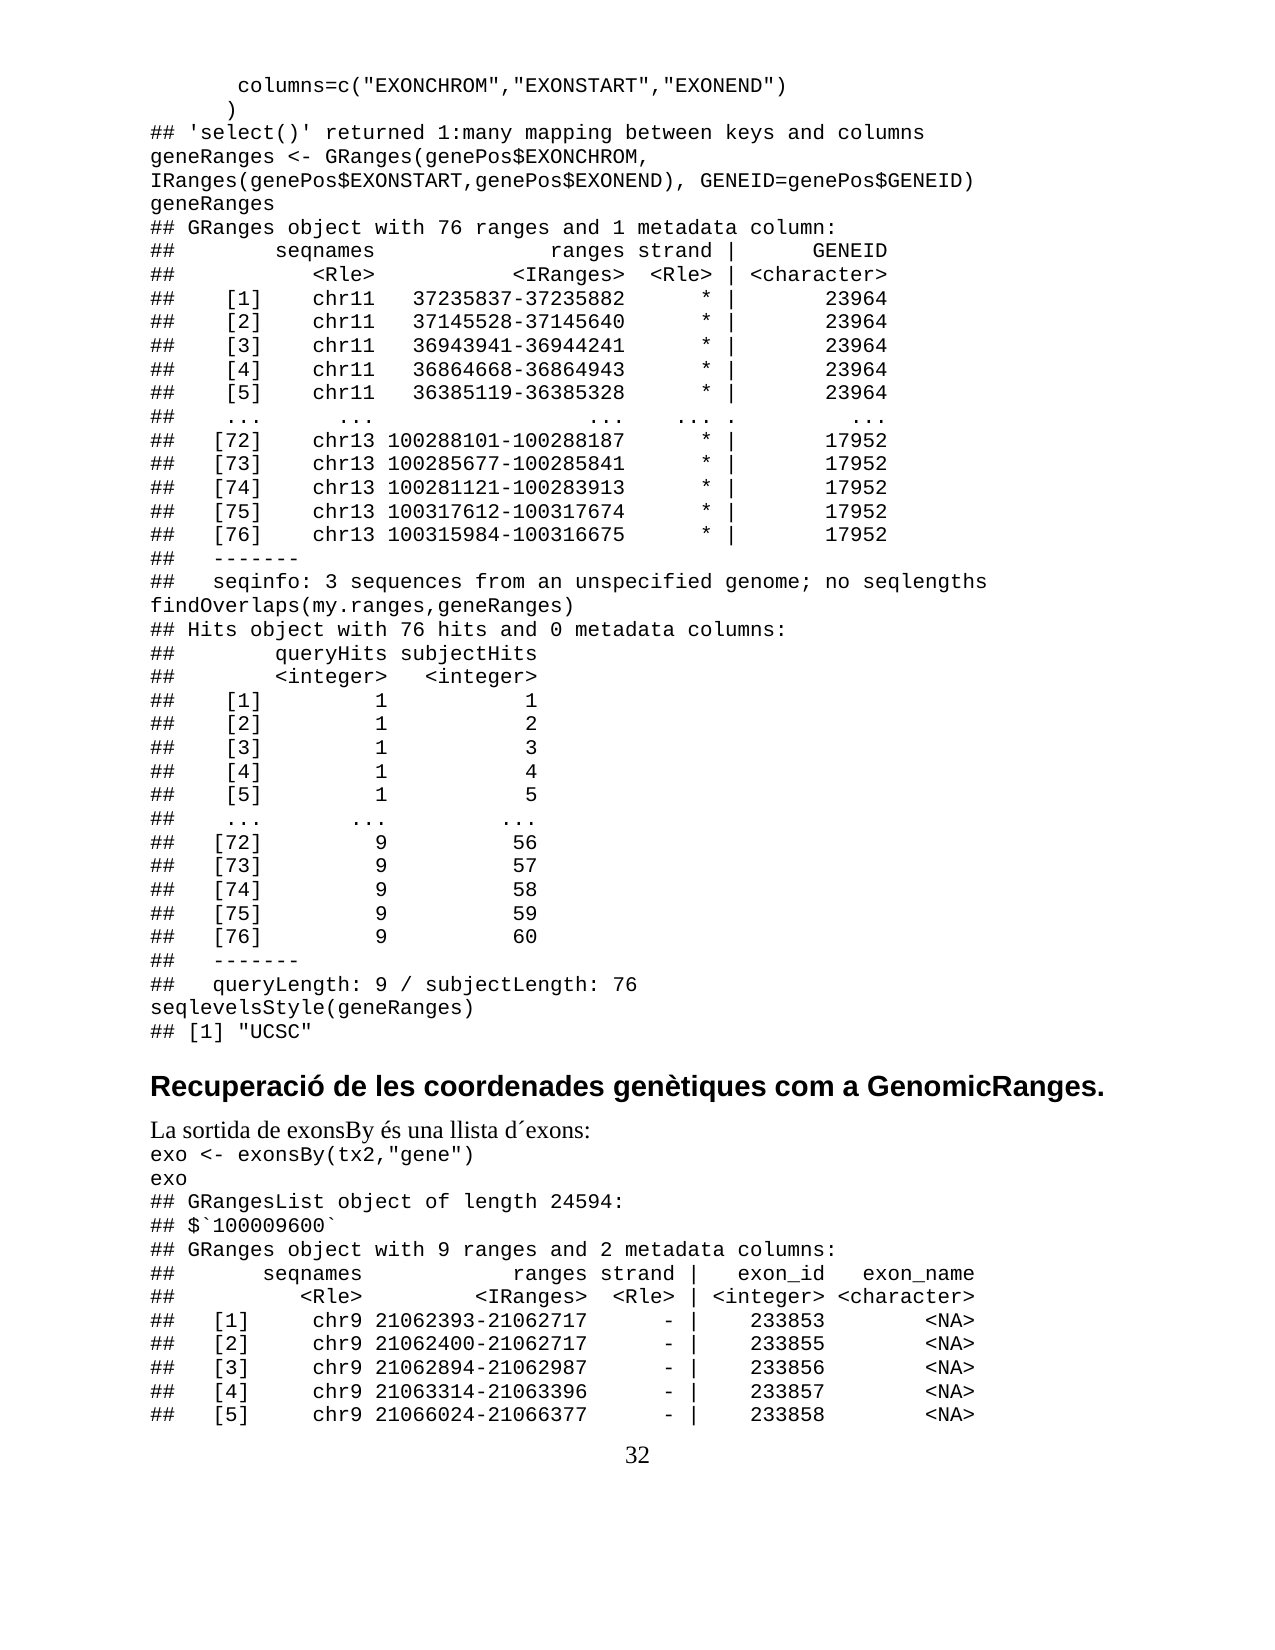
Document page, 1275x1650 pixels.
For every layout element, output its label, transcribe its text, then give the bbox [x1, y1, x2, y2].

text ## <Rle> <IRanges> <Rle> | <integer> <character> [150, 1286, 1125, 1310]
text ## [1] "UCSC" [150, 1021, 1125, 1044]
text ## [1] chr9 21062393-21062717 - | 233853 <NA> [150, 1310, 1125, 1333]
text ## Hits object with 76 hits and 0 metadata columns: [150, 619, 1125, 642]
text ## [5] 1 5 [150, 784, 1125, 808]
text ## [75] chr13 100317612-100317674 * | 17952 [150, 501, 1125, 524]
text ## [76] chr13 100315984-100316675 * | 17952 [150, 524, 1125, 548]
subtitle Recuperació de les coordenades genètiques com a GenomicRanges. [150, 1069, 1125, 1103]
text ## ... ... ... ... . ... [150, 406, 1125, 430]
text ## [3] 1 3 [150, 737, 1125, 761]
text ## [4] chr11 36864668-36864943 * | 23964 [150, 359, 1125, 382]
text findOverlaps(my.ranges,geneRanges) [150, 595, 1125, 619]
text ## [76] 9 60 [150, 926, 1125, 950]
text ## [2] chr11 37145528-37145640 * | 23964 [150, 311, 1125, 335]
text ## $`100009600` [150, 1215, 1125, 1239]
text ## [72] chr13 100288101-100288187 * | 17952 [150, 430, 1125, 453]
text geneRanges <- GRanges(genePos$EXONCHROM, IRanges(genePos$EXONSTART,genePos$EXONEND), GENEID=genePos$GENEID) [150, 146, 1125, 193]
text ) [150, 99, 1125, 122]
text ## [1] 1 1 [150, 690, 1125, 713]
text ## [3] chr11 36943941-36944241 * | 23964 [150, 335, 1125, 359]
text ## 'select()' returned 1:many mapping between keys and columns [150, 122, 1125, 146]
text ## GRanges object with 76 ranges and 1 metadata column: [150, 217, 1125, 241]
text ## <integer> <integer> [150, 666, 1125, 690]
text ## seqnames ranges strand | GENEID [150, 241, 1125, 264]
text ## [2] 1 2 [150, 713, 1125, 737]
text exo <- exonsBy(tx2,"gene") [150, 1144, 1125, 1168]
text ## [75] 9 59 [150, 903, 1125, 926]
text ## [72] 9 56 [150, 832, 1125, 855]
text exo [150, 1168, 1125, 1192]
text ## GRanges object with 9 ranges and 2 metadata columns: [150, 1239, 1125, 1262]
text ## ------- [150, 950, 1125, 973]
text ## ------- [150, 548, 1125, 572]
text ## queryHits subjectHits [150, 642, 1125, 666]
text ## [5] chr9 21066024-21066377 - | 233858 <NA> [150, 1404, 1125, 1428]
text geneRanges [150, 193, 1125, 217]
text ## [4] chr9 21063314-21063396 - | 233857 <NA> [150, 1381, 1125, 1404]
text ## <Rle> <IRanges> <Rle> | <character> [150, 264, 1125, 288]
text ## ... ... ... [150, 808, 1125, 832]
text seqlevelsStyle(geneRanges) [150, 997, 1125, 1021]
text columns=c("EXONCHROM","EXONSTART","EXONEND") [150, 75, 1125, 99]
text ## seqnames ranges strand | exon_id exon_name [150, 1262, 1125, 1286]
text ## [2] chr9 21062400-21062717 - | 233855 <NA> [150, 1333, 1125, 1357]
text ## [5] chr11 36385119-36385328 * | 23964 [150, 382, 1125, 406]
text ## [74] 9 58 [150, 879, 1125, 903]
text ## [73] chr13 100285677-100285841 * | 17952 [150, 453, 1125, 477]
text La sortida de exonsBy és una llista d´exons: [150, 1116, 1125, 1144]
text ## queryLength: 9 / subjectLength: 76 [150, 973, 1125, 997]
text ## [3] chr9 21062894-21062987 - | 233856 <NA> [150, 1357, 1125, 1381]
text ## [1] chr11 37235837-37235882 * | 23964 [150, 288, 1125, 311]
text ## [4] 1 4 [150, 761, 1125, 784]
text ## GRangesList object of length 24594: [150, 1192, 1125, 1215]
text ## seqinfo: 3 sequences from an unspecified genome; no seqlengths [150, 572, 1125, 595]
text ## [74] chr13 100281121-100283913 * | 17952 [150, 477, 1125, 501]
text ## [73] 9 57 [150, 855, 1125, 879]
